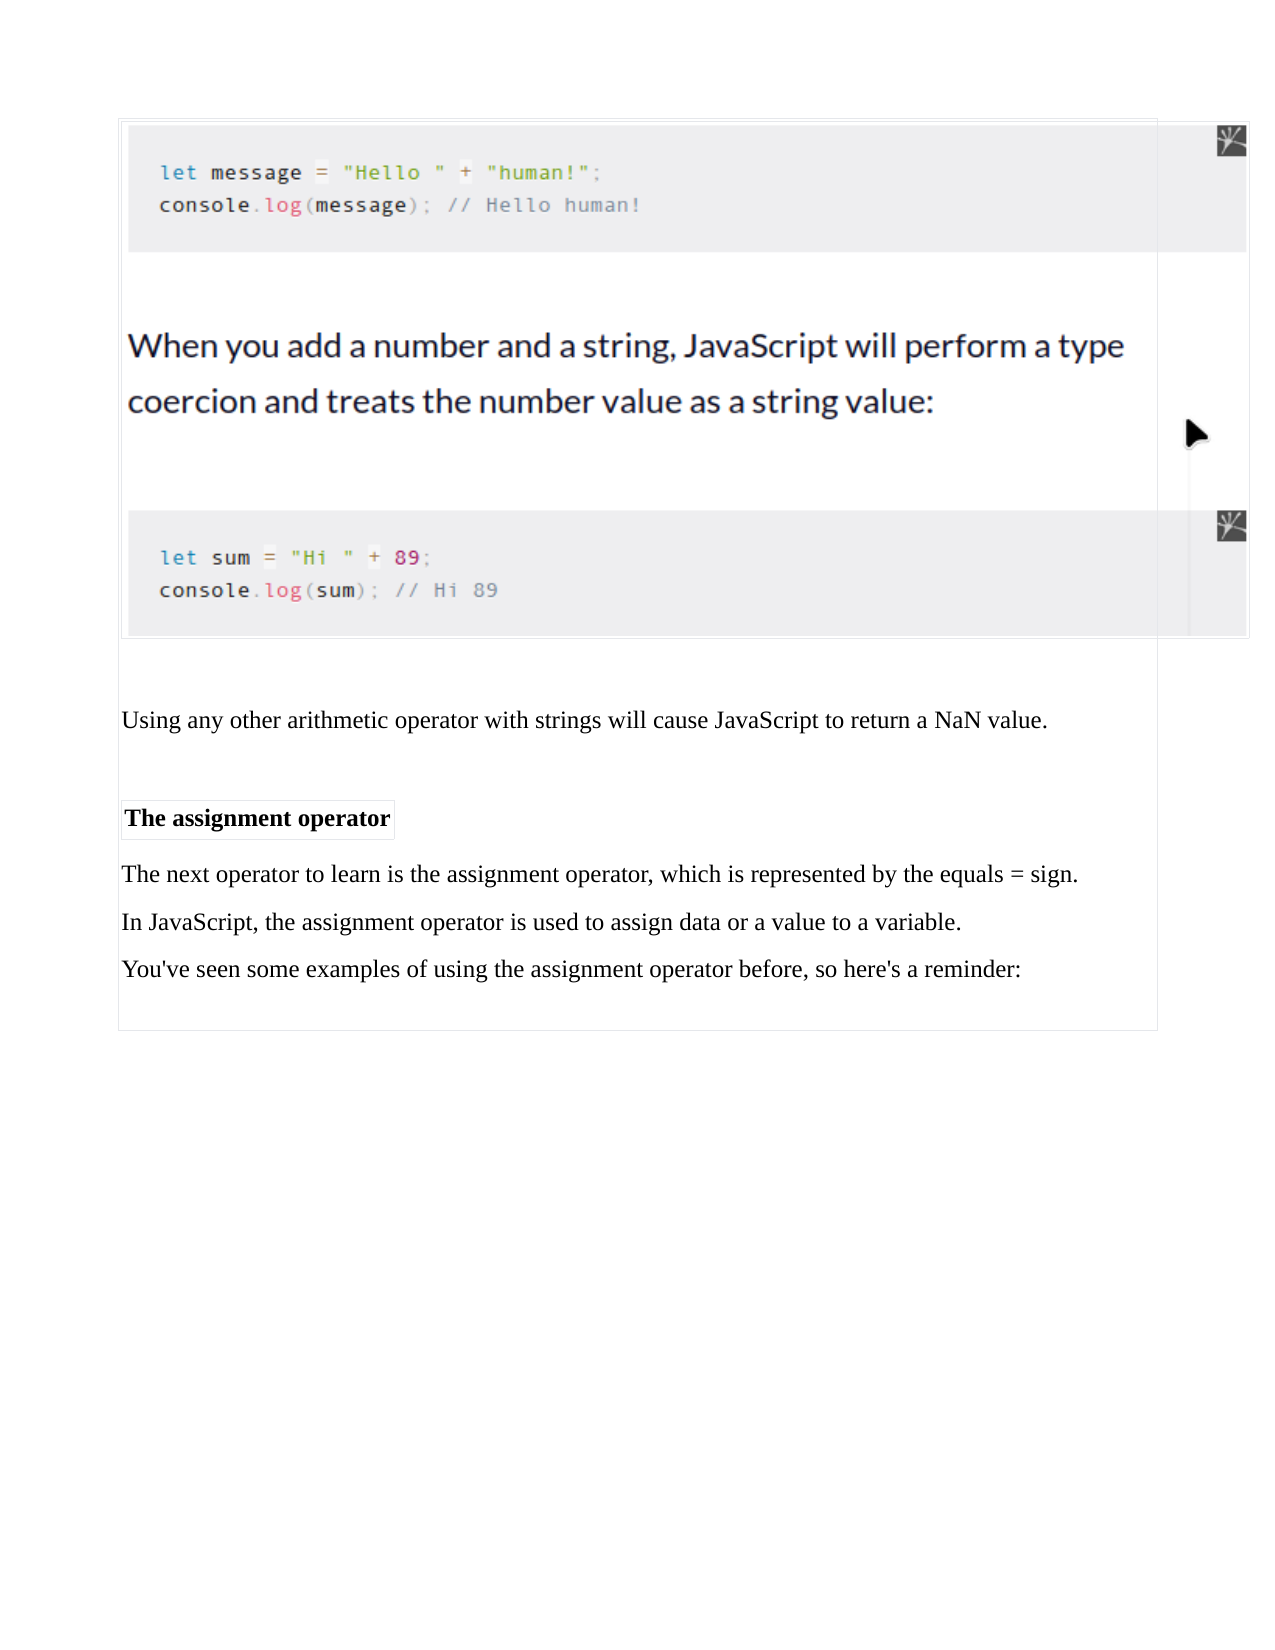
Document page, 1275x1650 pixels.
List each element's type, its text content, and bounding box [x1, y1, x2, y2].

picture [124, 124, 1157, 636]
text ﻿The assignment operator [119, 797, 1157, 839]
text Using any other arithmetic operator with strings will cause JavaScript to return a NaN value. [119, 702, 1157, 733]
text In JavaScript, the assignment operator is used to assign data or a value to a variable. [119, 903, 1157, 935]
picture [1158, 124, 1247, 636]
text The next operator to learn is the assignment operator, which is represented by the equals = sign. [119, 856, 1157, 888]
text You've seen some examples of using the assignment operator before, so here's a reminder: [119, 951, 1157, 983]
